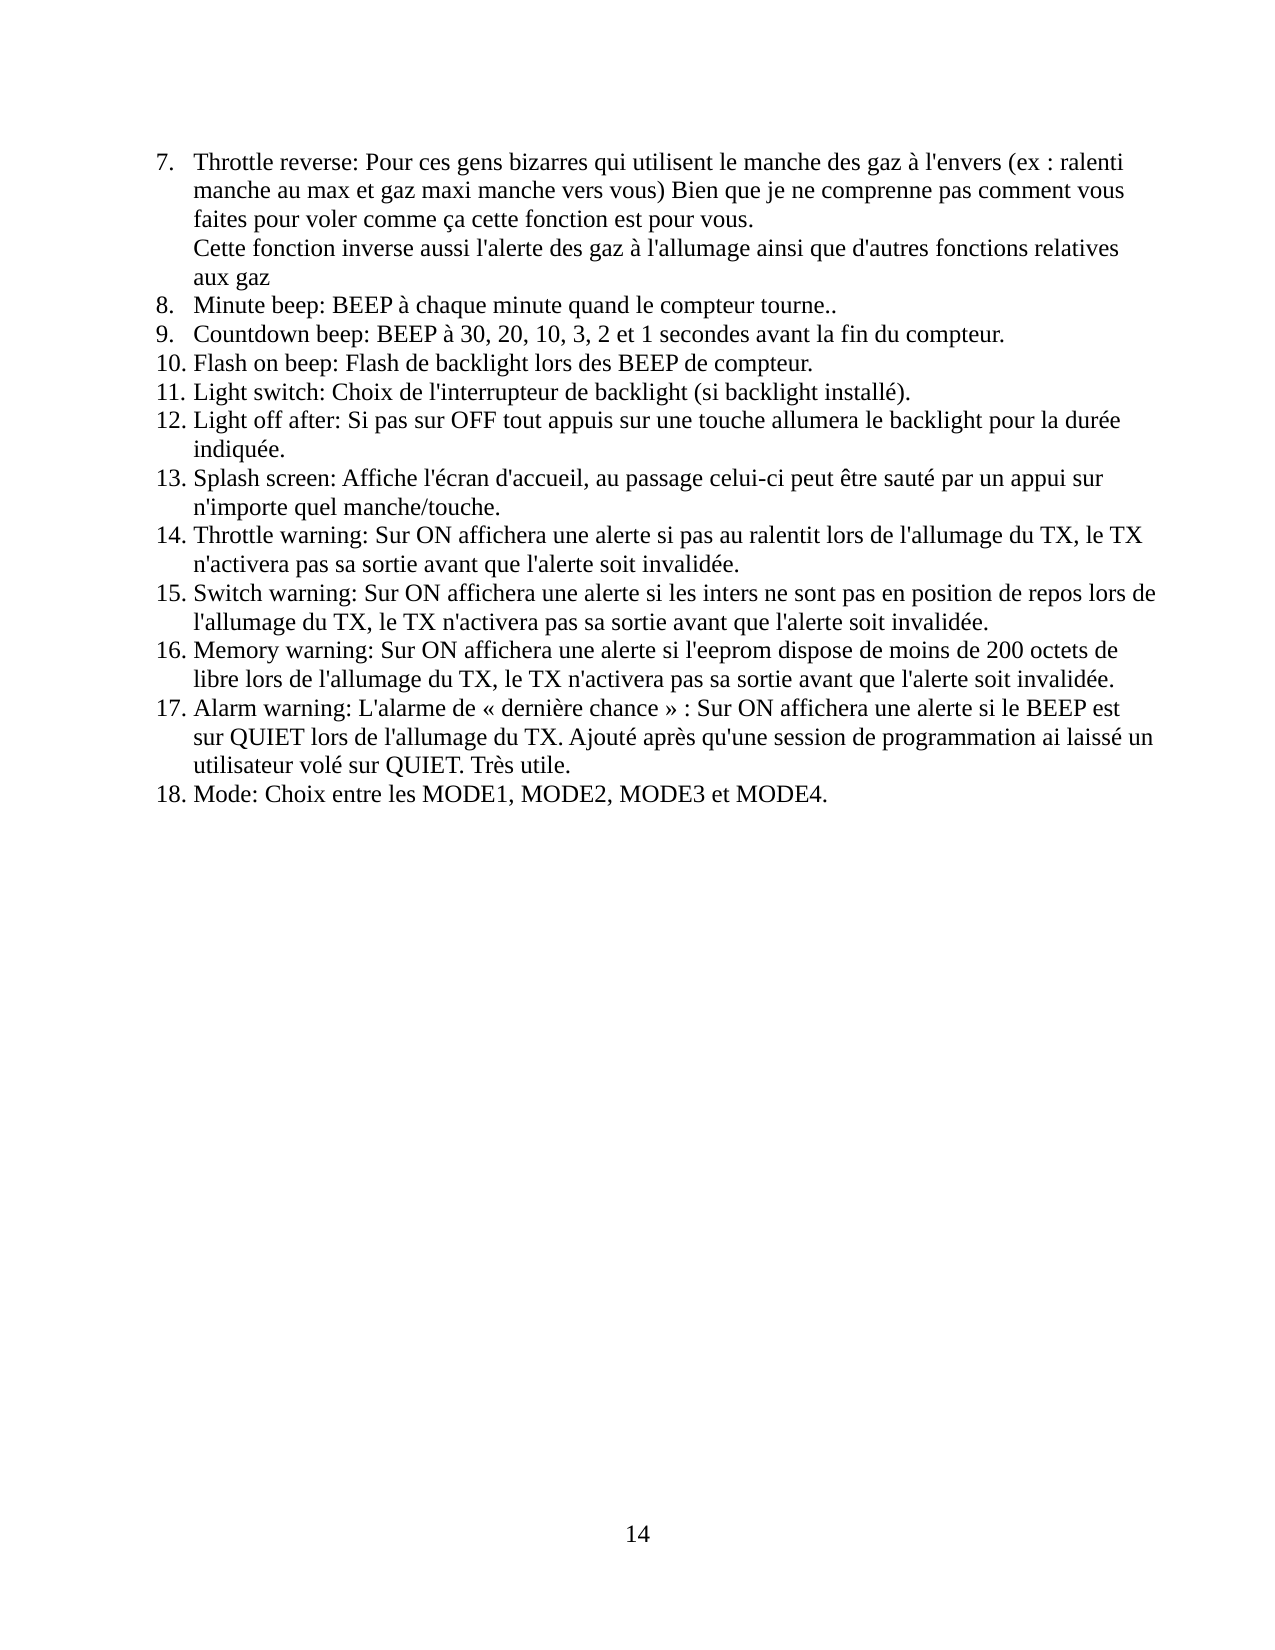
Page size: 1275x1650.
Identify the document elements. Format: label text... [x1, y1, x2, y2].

list Splash screen: Affiche l'écran d'accueil, au passage celui-ci peut être sauté par un appui sur n'importe quel manche/touche. [156, 463, 1157, 521]
list Cette fonction inverse aussi l'alerte des gaz à l'allumage ainsi que d'autres fonctions relatives aux gaz [156, 233, 1157, 291]
list Minute beep: BEEP à chaque minute quand le compteur tourne.. [156, 291, 1157, 319]
list Countdown beep: BEEP à 30, 20, 10, 3, 2 et 1 secondes avant la fin du compteur. [156, 319, 1157, 348]
list Light switch: Choix de l'interrupteur de backlight (si backlight installé). [156, 377, 1157, 406]
list Throttle warning: Sur ON affichera une alerte si pas au ralentit lors de l'allumage du TX, le TX n'activera pas sa sortie avant que l'alerte soit invalidée. [156, 521, 1157, 578]
list Mode: Choix entre les MODE1, MODE2, MODE3 et MODE4. [156, 779, 1157, 808]
list Throttle reverse: Pour ces gens bizarres qui utilisent le manche des gaz à l'envers (ex : ralenti manche au max et gaz maxi manche vers vous) Bien que je ne comprenne pas comment vous faites pour voler comme ça cette fonction est pour vous. [156, 147, 1157, 233]
list Alarm warning: L'alarme de « dernière chance » : Sur ON affichera une alerte si le BEEP est sur QUIET lors de l'allumage du TX. Ajouté après qu'une session de programmation ai laissé un utilisateur volé sur QUIET. Très utile. [156, 693, 1157, 779]
list Memory warning: Sur ON affichera une alerte si l'eeprom dispose de moins de 200 octets de libre lors de l'allumage du TX, le TX n'activera pas sa sortie avant que l'alerte soit invalidée. [156, 636, 1157, 693]
list Light off after: Si pas sur OFF tout appuis sur une touche allumera le backlight pour la durée indiquée. [156, 406, 1157, 463]
list Flash on beep: Flash de backlight lors des BEEP de compteur. [156, 348, 1157, 377]
list Switch warning: Sur ON affichera une alerte si les inters ne sont pas en position de repos lors de l'allumage du TX, le TX n'activera pas sa sortie avant que l'alerte soit invalidée. [156, 578, 1157, 636]
